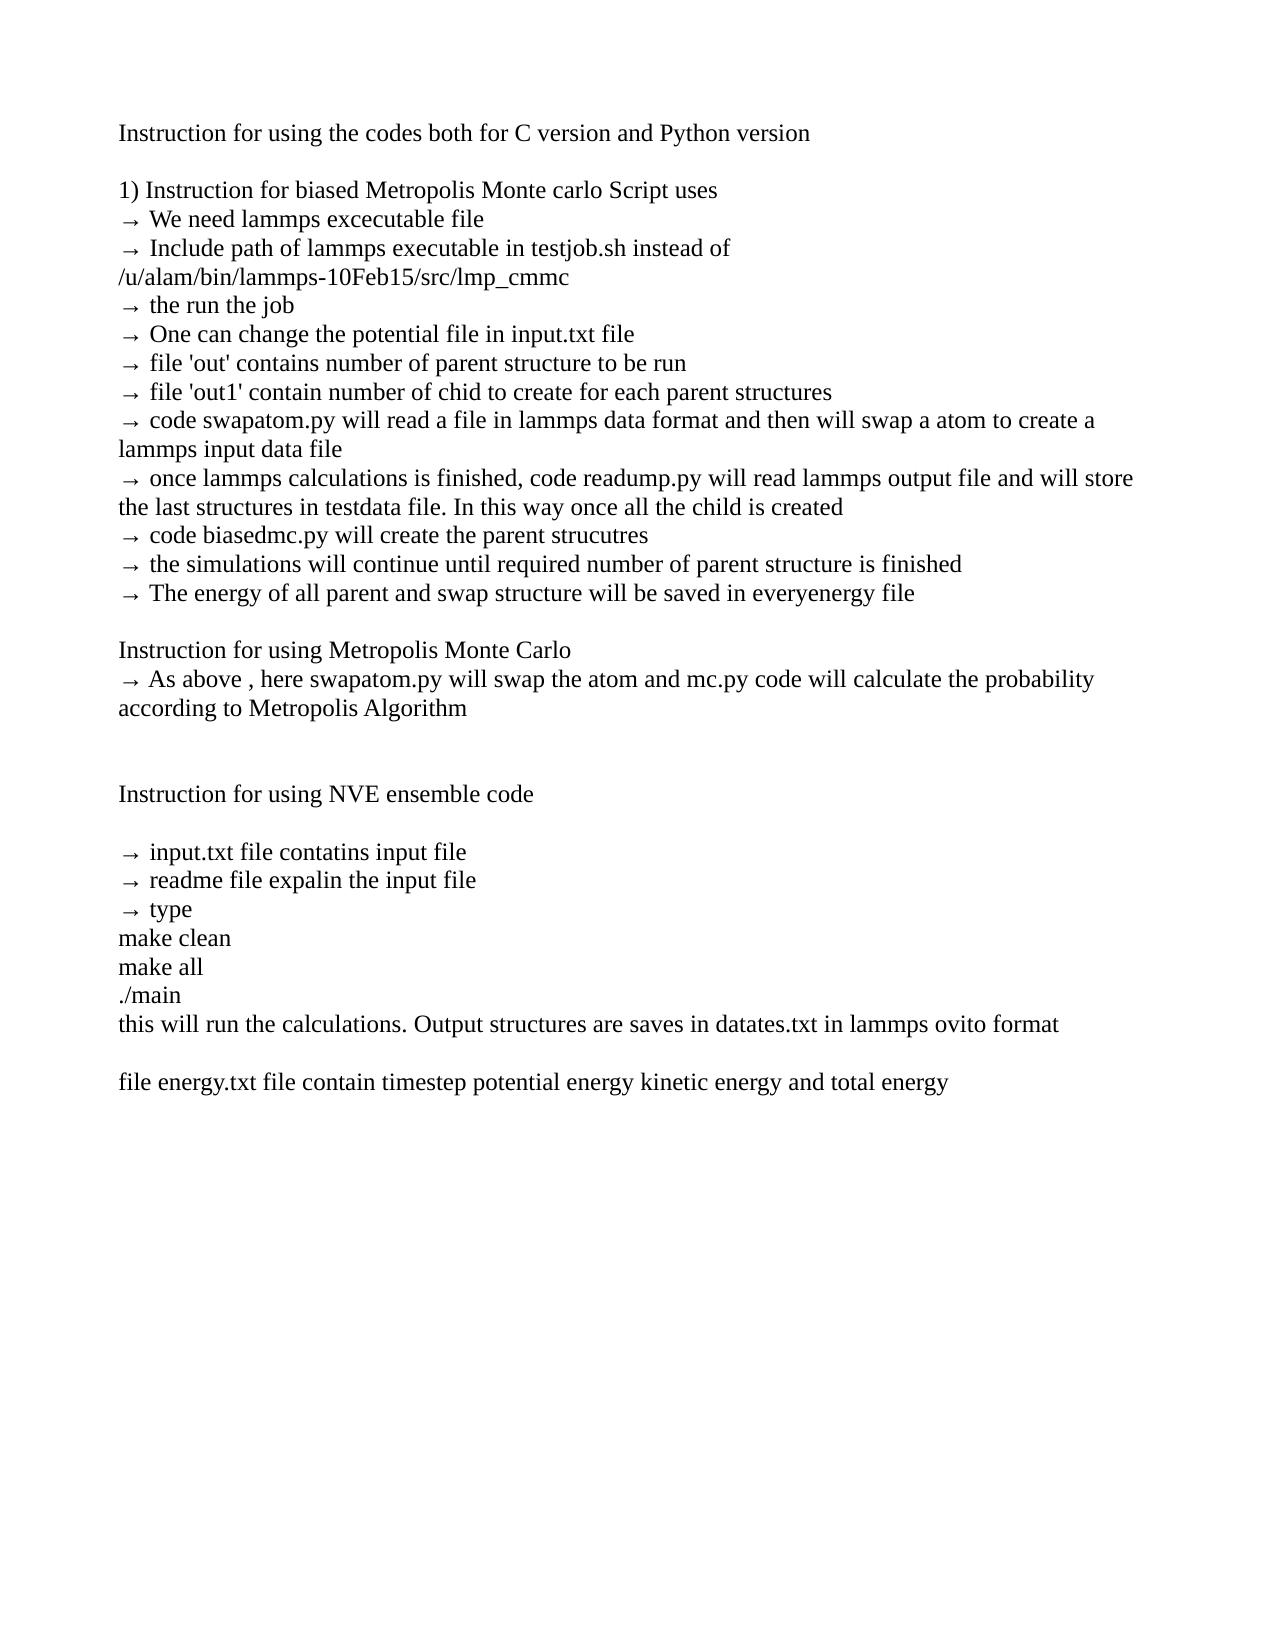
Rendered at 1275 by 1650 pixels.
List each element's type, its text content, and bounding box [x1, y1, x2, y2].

text 1) Instruction for biased Metropolis Monte carlo Script uses [118, 176, 1157, 204]
text → readme file expalin the input file [118, 866, 1157, 894]
text → Include path of lammps executable in testjob.sh instead of /u/alam/bin/lammps-10Feb15/src/lmp_cmmc [118, 233, 1157, 291]
text file energy.txt file contain timestep potential energy kinetic energy and total energy [118, 1067, 1157, 1096]
text → As above , here swapatom.py will swap the atom and mc.py code will calculate the probability according to Metropolis Algorithm [118, 664, 1157, 722]
text Instruction for using the codes both for C version and Python version [118, 118, 1157, 147]
text → One can change the potential file in input.txt file [118, 319, 1157, 348]
text → once lammps calculations is finished, code readump.py will read lammps output file and will store the last structures in testdata file. In this way once all the child is created [118, 463, 1157, 521]
text → the run the job [118, 291, 1157, 319]
text Instruction for using Metropolis Monte Carlo [118, 636, 1157, 664]
text make clean [118, 923, 1157, 952]
text → input.txt file contatins input file [118, 837, 1157, 866]
text → The energy of all parent and swap structure will be saved in everyenergy file [118, 578, 1157, 607]
text → code biasedmc.py will create the parent strucutres [118, 521, 1157, 549]
text → code swapatom.py will read a file in lammps data format and then will swap a atom to create a lammps input data file [118, 406, 1157, 463]
text → file 'out' contains number of parent structure to be run [118, 348, 1157, 377]
text this will run the calculations. Output structures are saves in datates.txt in lammps ovito format [118, 1009, 1157, 1038]
text → file 'out1' contain number of chid to create for each parent structures [118, 377, 1157, 406]
text Instruction for using NVE ensemble code [118, 779, 1157, 808]
text → the simulations will continue until required number of parent structure is finished [118, 549, 1157, 578]
text → type [118, 894, 1157, 923]
text make all [118, 952, 1157, 981]
text → We need lammps excecutable file [118, 204, 1157, 233]
text ./main [118, 981, 1157, 1009]
